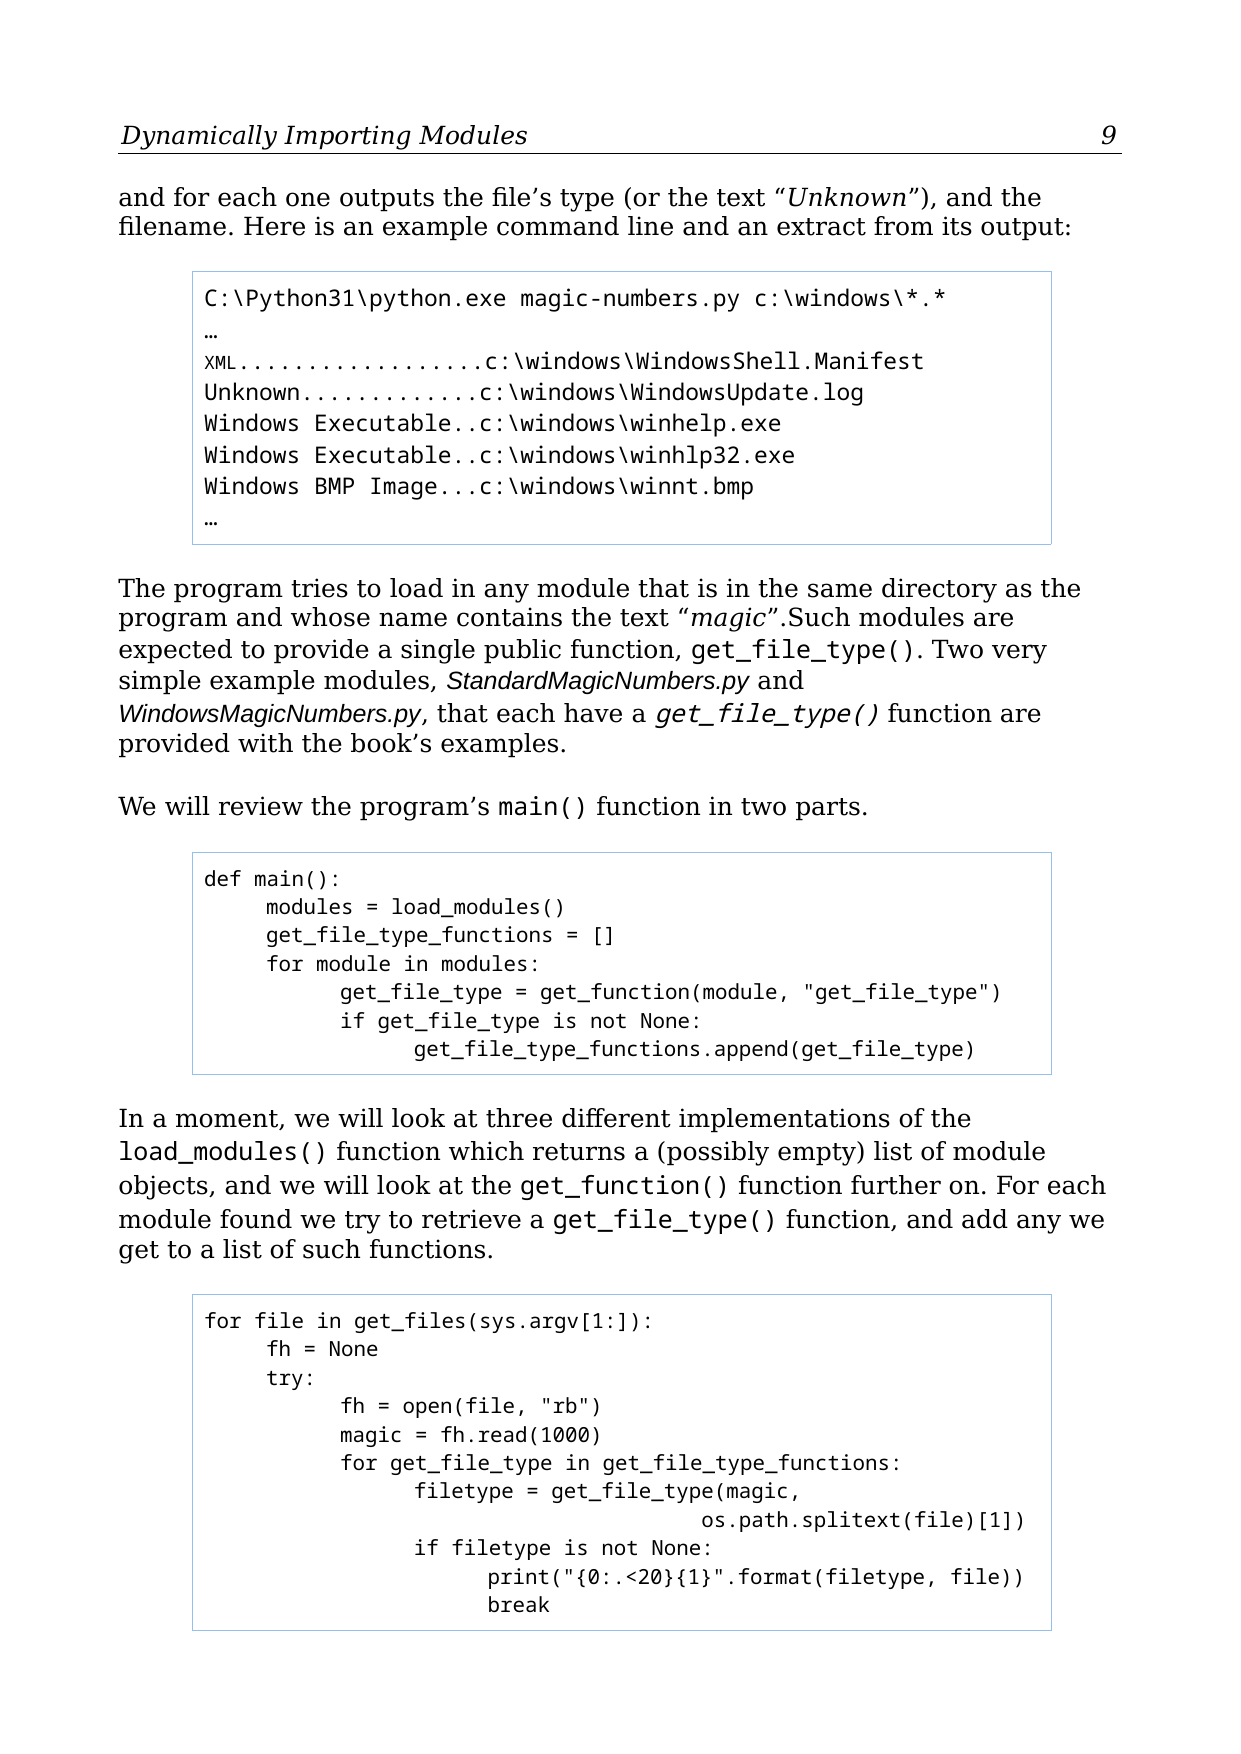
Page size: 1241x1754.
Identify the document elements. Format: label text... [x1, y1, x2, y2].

text if get_file_type is not None: [193, 994, 1051, 1022]
text for module in modules: [193, 937, 1051, 966]
text if filetype is not None: [193, 1522, 1051, 1550]
text for file in get_files(sys.argv[1:]): [193, 1295, 1051, 1322]
text and for each one outputs the file’s type (or the text “Unknown”), and the filename. Here is an example command line and an extract from its output: [118, 183, 1122, 241]
text break [193, 1578, 1051, 1630]
text modules = load_modules() [193, 880, 1051, 909]
text C:\Python31\python.exe magic-numbers.py c:\windows\*.* [193, 272, 1051, 302]
text magic = fh.read(1000) [193, 1408, 1051, 1436]
text Windows BMP Image...c:\windows\winnt.bmp [193, 458, 1051, 489]
text def main(): [193, 853, 1051, 880]
text try: [193, 1351, 1051, 1379]
text print("{0:.<20}{1}".format(filetype, file)) [193, 1550, 1051, 1578]
text get_file_type_functions = [] [193, 909, 1051, 937]
text The program tries to load in any module that is in the same directory as the program and whose name contains the text “magic”.Such modules are expected to provide a single public function, get_file_type(). Two very simple example modules, StandardMagicNumbers.py and WindowsMagicNumbers.py, that each have a get_file_type() function are provided with the book’s examples. [118, 574, 1122, 759]
text In a moment, we will look at three different implementations of the load_modules() function which returns a (possibly empty) list of module objects, and we will look at the get_function() function further on. For each module found we try to retrieve a get_file_type() function, and add any we get to a list of such functions. [118, 1104, 1122, 1264]
text fh = open(file, "rb") [193, 1379, 1051, 1408]
text os.path.splitext(file)[1]) [193, 1493, 1051, 1522]
text Windows Executable..c:\windows\winhelp.exe [193, 396, 1051, 427]
text Windows Executable..c:\windows\winhlp32.exe [193, 427, 1051, 458]
text … [193, 489, 1051, 544]
text for get_file_type in get_file_type_functions: [193, 1436, 1051, 1465]
text We will review the program’s main() function in two parts. [118, 788, 1122, 822]
text get_file_type_functions.append(get_file_type) [193, 1022, 1051, 1074]
text Unknown.............c:\windows\WindowsUpdate.log [193, 364, 1051, 396]
text … [193, 302, 1051, 333]
text get_file_type = get_function(module, "get_file_type") [193, 966, 1051, 994]
text xml..................c:\windows\WindowsShell.Manifest [193, 333, 1051, 364]
text filetype = get_file_type(magic, [193, 1465, 1051, 1493]
text fh = None [193, 1322, 1051, 1351]
